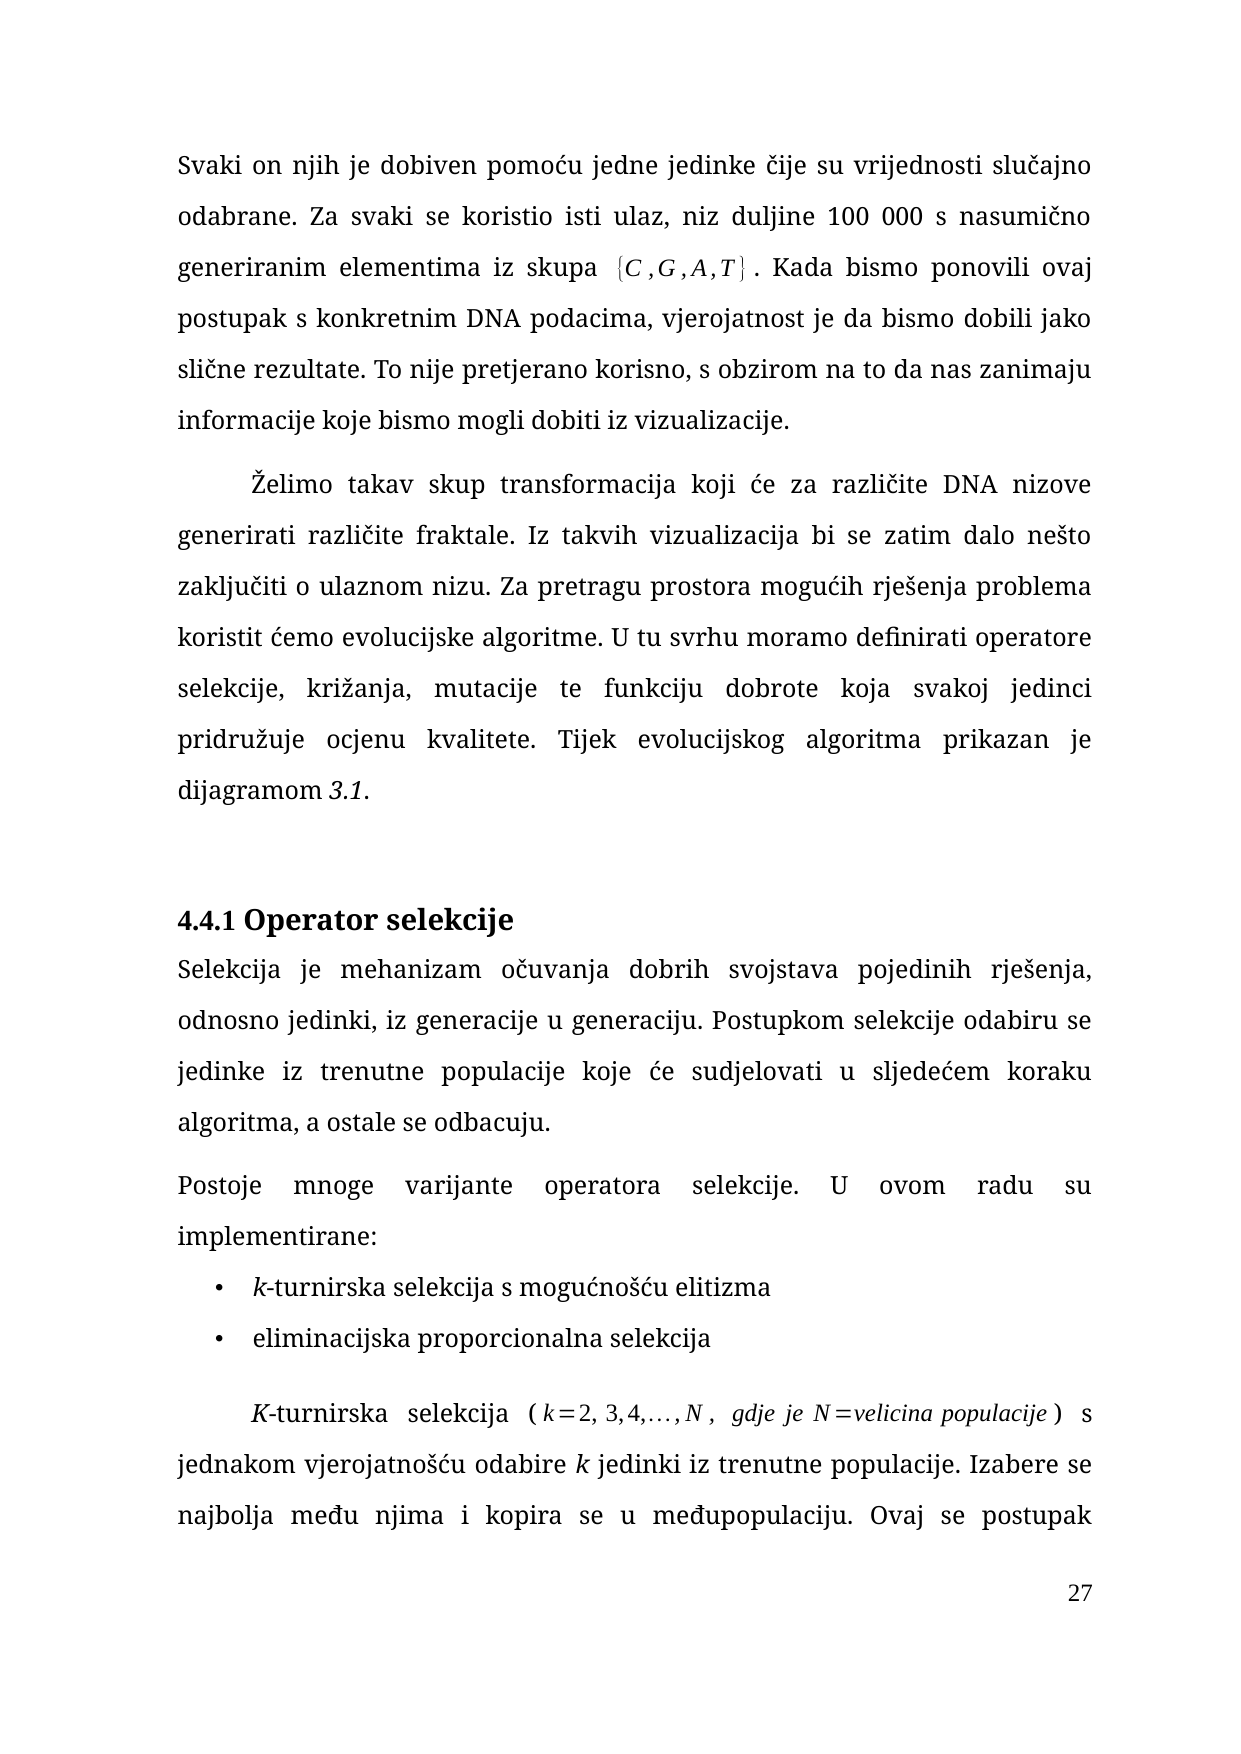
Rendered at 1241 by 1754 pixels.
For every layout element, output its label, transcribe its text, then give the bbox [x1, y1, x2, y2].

text Selekcija je mehanizam očuvanja dobrih svojstava pojedinih rješenja, odnosno jedinki, iz generacije u generaciju. Postupkom selekcije odabiru se jedinke iz trenutne populacije koje će sudjelovati u sljedećem koraku algoritma, a ostale se odbacuju. [177, 952, 1093, 1139]
text Svaki on njih je dobiven pomoću jedne jedinke čije su vrijednosti slučajno odabrane. Za svaki se koristio isti ulaz, niz duljine 100 000 s nasumično generiranim elementima iz skupa . Kada bismo ponovili ovaj postupak s konkretnim DNA podacima, vjerojatnost je da bismo dobili jako slične rezultate. To nije pretjerano korisno, s obzirom na to da nas zanimaju informacije koje bismo mogli dobiti iz vizualizacije. [177, 148, 1093, 437]
list eliminacijska proporcionalna selekcija [215, 1321, 1093, 1355]
text K-turnirska selekcija () s jednakom vjerojatnošću odabire k jedinki iz trenutne populacije. Izabere se najbolja među njima i kopira se u međupopulaciju. Ovaj se postupak ponavlja N puta, nakon čega međupopulacija postaje populacija koja nastavlja dalje. Nedostatak ove selekcije je generiranje duplikata jedinki i mogućnost gubitka najbolje jedinke. U ovom radu je implementirana 2-turnirska selekcija s mogućnošću elitizma (očuvanja najbolje jedinke). [177, 1396, 1093, 1532]
text Želimo takav skup transformacija koji će za različite DNA nizove generirati različite fraktale. Iz takvih vizualizacija bi se zatim dalo nešto zaključiti o ulaznom nizu. Za pretragu prostora mogućih rješenja problema koristit ćemo evolucijske algoritme. U tu svrhu moramo definirati operatore selekcije, križanja, mutacije te funkciju dobrote koja svakoj jedinci pridružuje ocjenu kvalitete. Tijek evolucijskog algoritma prikazan je dijagramom 3.1. [177, 466, 1093, 807]
text Postoje mnoge varijante operatora selekcije. U ovom radu su implementirane: [177, 1168, 1093, 1253]
subtitle 4.4.1 Operator selekcije [177, 899, 1093, 939]
list k-turnirska selekcija s mogućnošću elitizma [215, 1270, 1093, 1304]
